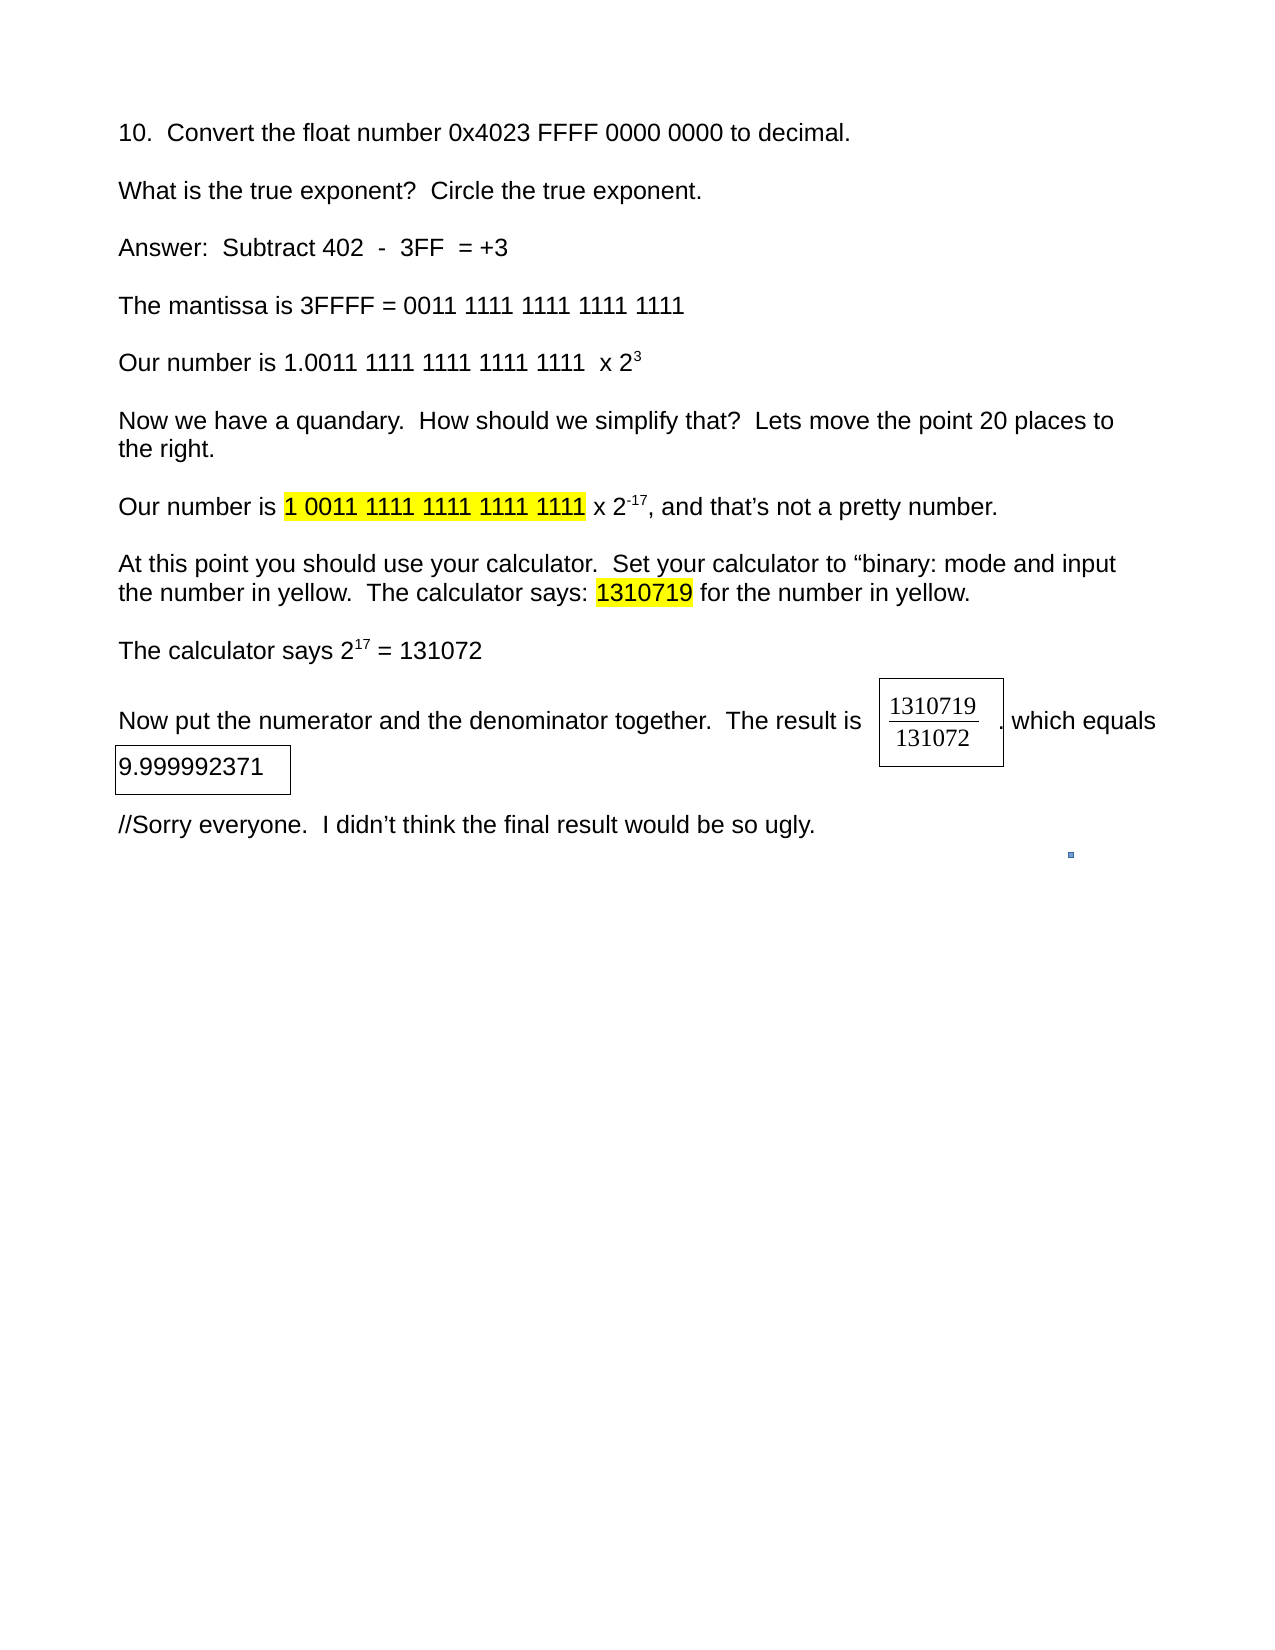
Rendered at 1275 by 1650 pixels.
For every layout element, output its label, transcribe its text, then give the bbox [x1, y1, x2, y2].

text 10. Convert the float number 0x4023 FFFF 0000 0000 to decimal. [118, 118, 1157, 147]
text Our number is 1 0011 1111 1111 1111 1111 x 2-17, and that’s not a pretty number. [118, 492, 1157, 521]
text The calculator says 217 = 131072 [118, 636, 1157, 664]
text Our number is 1.0011 1111 1111 1111 1111 x 23 [118, 348, 1157, 377]
text //Sorry everyone. I didn’t think the final result would be so ugly. [118, 809, 1157, 838]
text At this point you should use your calculator. Set your calculator to “binary: mode and input the number in yellow. The calculator says: 1310719 for the number in yellow. [118, 549, 1157, 607]
text Now we have a quandary. How should we simplify that? Lets move the point 20 places to the right. [118, 406, 1157, 463]
text What is the true exponent? Circle the true exponent. [118, 176, 1157, 204]
text Answer: Subtract 402 - 3FF = +3 [118, 233, 1157, 262]
text The mantissa is 3FFFF = 0011 1111 1111 1111 1111 [118, 291, 1157, 319]
text Now put the numerator and the denominator together. The result is . which equals 9.999992371 [118, 693, 1157, 781]
